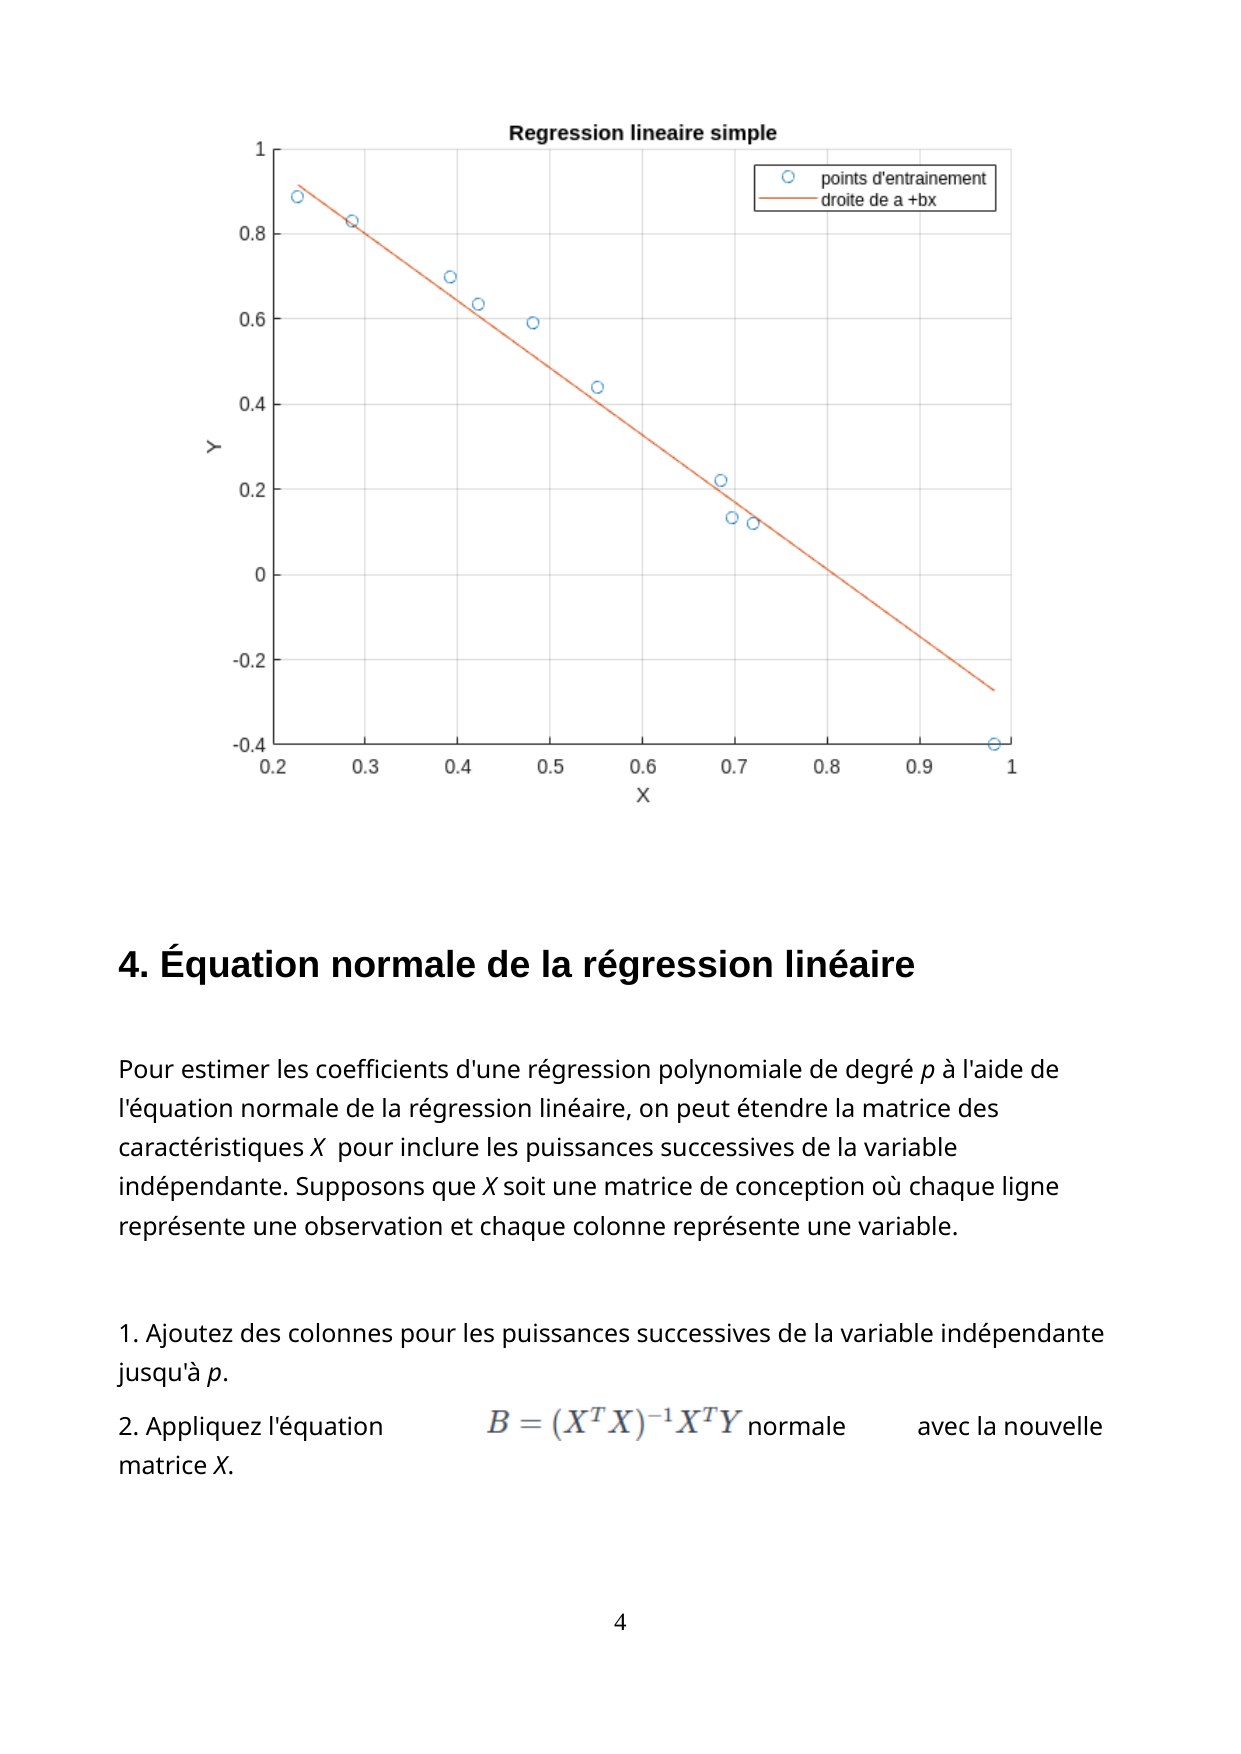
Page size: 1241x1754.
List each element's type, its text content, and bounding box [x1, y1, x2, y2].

picture [196, 103, 1078, 805]
text 1. Ajoutez des colonnes pour les puissances successives de la variable indépendante jusqu'à p. [118, 1316, 1122, 1389]
text 2. Appliquez l'équation normale avec la nouvelle matrice X. [118, 1409, 1122, 1482]
subtitle 4. Équation normale de la régression linéaire [118, 942, 1122, 985]
picture [486, 1401, 747, 1441]
text Pour estimer les coefficients d'une régression polynomiale de degré p à l'aide de l'équation normale de la régression linéaire, on peut étendre la matrice des caractéristiques X pour inclure les puissances successives de la variable indépendante. Supposons que X soit une matrice de conception où chaque ligne représente une observation et chaque colonne représente une variable. [118, 1052, 1122, 1242]
